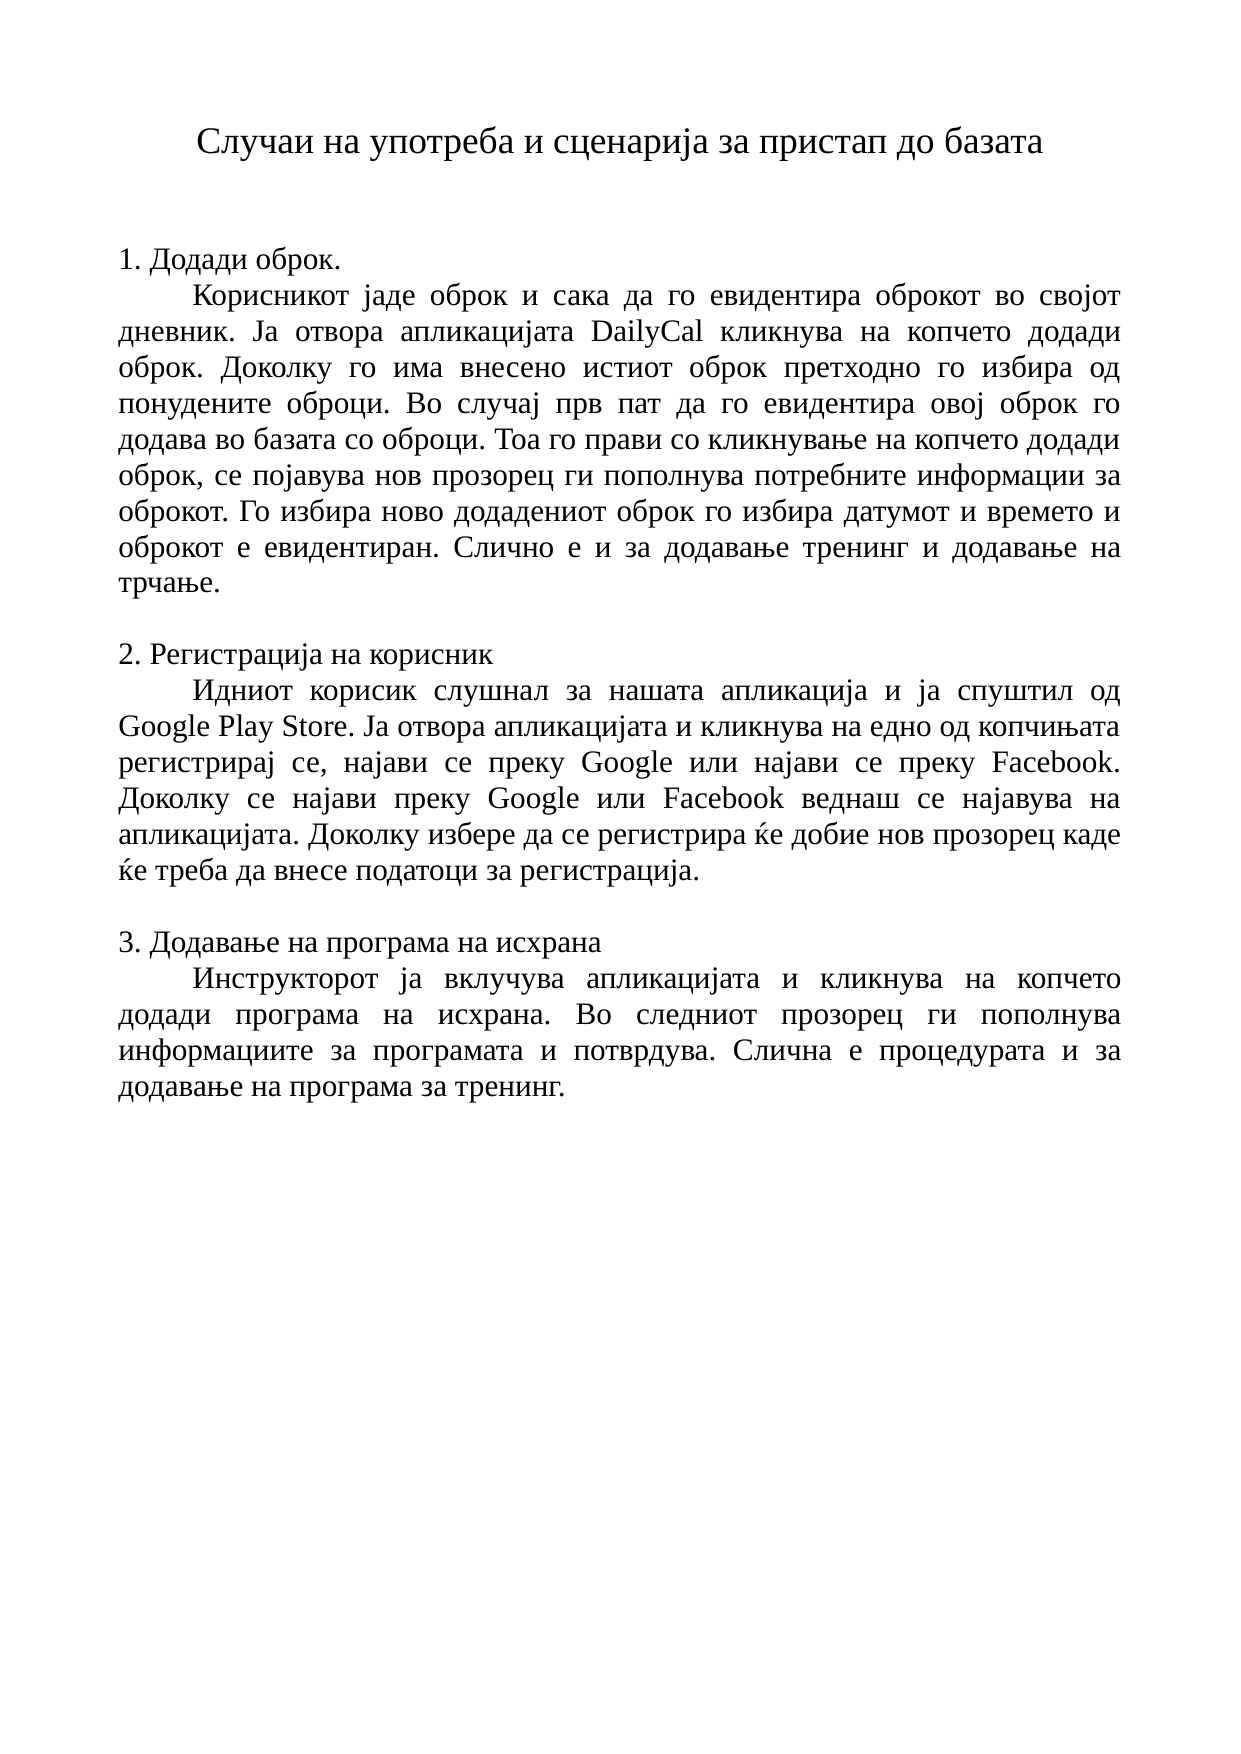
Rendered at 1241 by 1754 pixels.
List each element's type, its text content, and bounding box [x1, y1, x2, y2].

text Инструкторот ја вклучува апликацијата и кликнува на копчето додади програма на исхрана. Во следниот прозорец ги пополнува информациите за програмата и потврдува. Слична е процедурата и за додавање на програма за тренинг. [118, 959, 1122, 1103]
text 3. Додавање на програма на исхрана [118, 923, 1122, 959]
text Случаи на употреба и сценарија за пристап до базата [118, 118, 1122, 161]
text Идниот корисик слушнал за нашата апликација и ја спуштил од Google Play Store. Ја отвора апликацијата и кликнува на едно од копчињата регистрирај се, најави се преку Google или најави се преку Facebook. Доколку се најави преку Google или Facebook веднаш се најавува на апликацијата. Доколку избере да се регистрира ќе добие нов прозорец каде ќе треба да внесе податоци за регистрација. [118, 672, 1122, 887]
text Корисникот јаде оброк и сака да го евидентира оброкот во својот дневник. Ја отвора апликацијата DailyCal кликнува на копчето додади оброк. Доколку го има внесено истиот оброк претходно го избира од понудените оброци. Во случај прв пат да го евидентира овој оброк го додава во базата со оброци. Тоа го прави со кликнување на копчето додади оброк, се појавува нов прозорец ги пополнува потребните информации за оброкот. Го избира ново додадениот оброк го избира датумот и времето и оброкот е евидентиран. Слично е и за додавање тренинг и додавање на трчање. [118, 276, 1122, 600]
text 1. Додади оброк. [118, 240, 1122, 276]
text 2. Регистрација на корисник [118, 636, 1122, 672]
